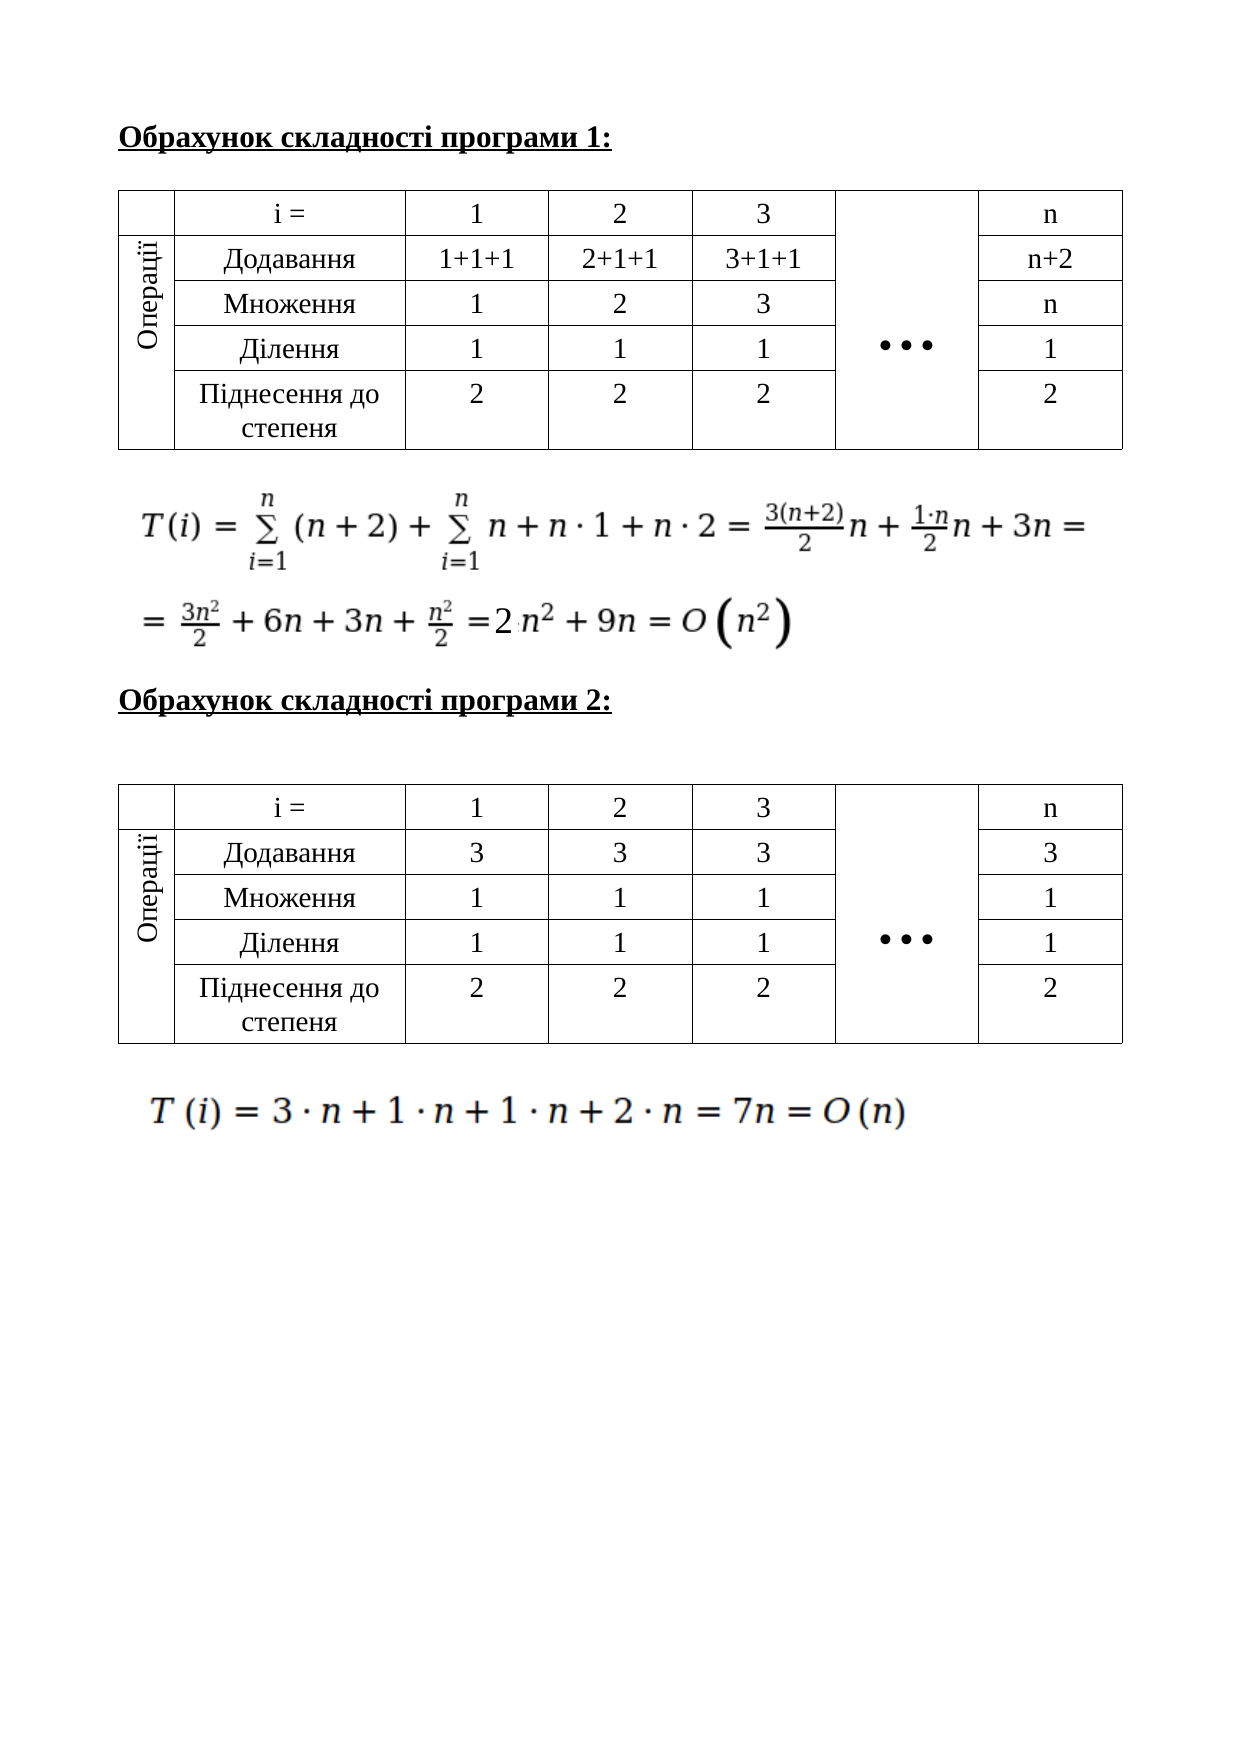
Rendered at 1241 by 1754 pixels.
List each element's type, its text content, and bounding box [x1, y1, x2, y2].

table_cell n [979, 281, 1122, 325]
table_header n [979, 191, 1122, 235]
table_cell Піднесення до степеня [175, 965, 405, 1043]
table_cell 1 [406, 326, 548, 370]
table_cell 2 [549, 281, 692, 325]
table_header ... [836, 191, 978, 449]
picture [134, 1076, 942, 1161]
text Обрахунок складності програми 1: [118, 118, 1122, 154]
table_cell 1 [693, 920, 835, 964]
table_cell 1 [549, 875, 692, 919]
table_cell 3 [549, 830, 692, 874]
table_cell Ділення [175, 920, 405, 964]
table_cell Операції [119, 830, 174, 1043]
table_header ... [836, 785, 978, 1043]
table_cell 3 [979, 830, 1122, 874]
table_header [119, 785, 174, 829]
table_cell 2 [979, 965, 1122, 1043]
table_header 2 [549, 191, 692, 235]
table_cell 1 [979, 875, 1122, 919]
table_cell 3 [693, 281, 835, 325]
table_cell 3 [693, 830, 835, 874]
table_cell 2 [693, 371, 835, 449]
table_cell Піднесення до степеня [175, 371, 405, 449]
picture [118, 482, 1123, 681]
table_cell 1 [693, 326, 835, 370]
table_cell Додавання [175, 830, 405, 874]
table_cell 3 [406, 830, 548, 874]
table_header 2 [549, 785, 692, 829]
table_header 3 [693, 785, 835, 829]
table_cell 1 [406, 920, 548, 964]
table_cell 1 [979, 326, 1122, 370]
table_cell 2 [406, 371, 548, 449]
table_cell 2 [549, 371, 692, 449]
table_header i = [175, 191, 405, 235]
table_cell 2+1+1 [549, 236, 692, 280]
table_cell 1 [979, 920, 1122, 964]
table_cell Множення [175, 875, 405, 919]
table_header 3 [693, 191, 835, 235]
text Обрахунок складності програми 2: [118, 681, 1122, 717]
table_header 1 [406, 191, 548, 235]
table_cell 2 [406, 965, 548, 1043]
table_cell 1 [406, 875, 548, 919]
table_cell 1 [549, 920, 692, 964]
table_header i = [175, 785, 405, 829]
table_cell n+2 [979, 236, 1122, 280]
table_header [119, 191, 174, 235]
table_header n [979, 785, 1122, 829]
table_cell Операції [119, 236, 174, 449]
table_header 1 [406, 785, 548, 829]
table_cell 2 [549, 965, 692, 1043]
table_cell Ділення [175, 326, 405, 370]
table_cell 1 [406, 281, 548, 325]
table_cell 1 [549, 326, 692, 370]
table_cell 1 [693, 875, 835, 919]
table_cell 2 [693, 965, 835, 1043]
table_cell 3+1+1 [693, 236, 835, 280]
table_cell Множення [175, 281, 405, 325]
table_cell 2 [979, 371, 1122, 449]
table_cell 1+1+1 [406, 236, 548, 280]
table_cell Додавання [175, 236, 405, 280]
